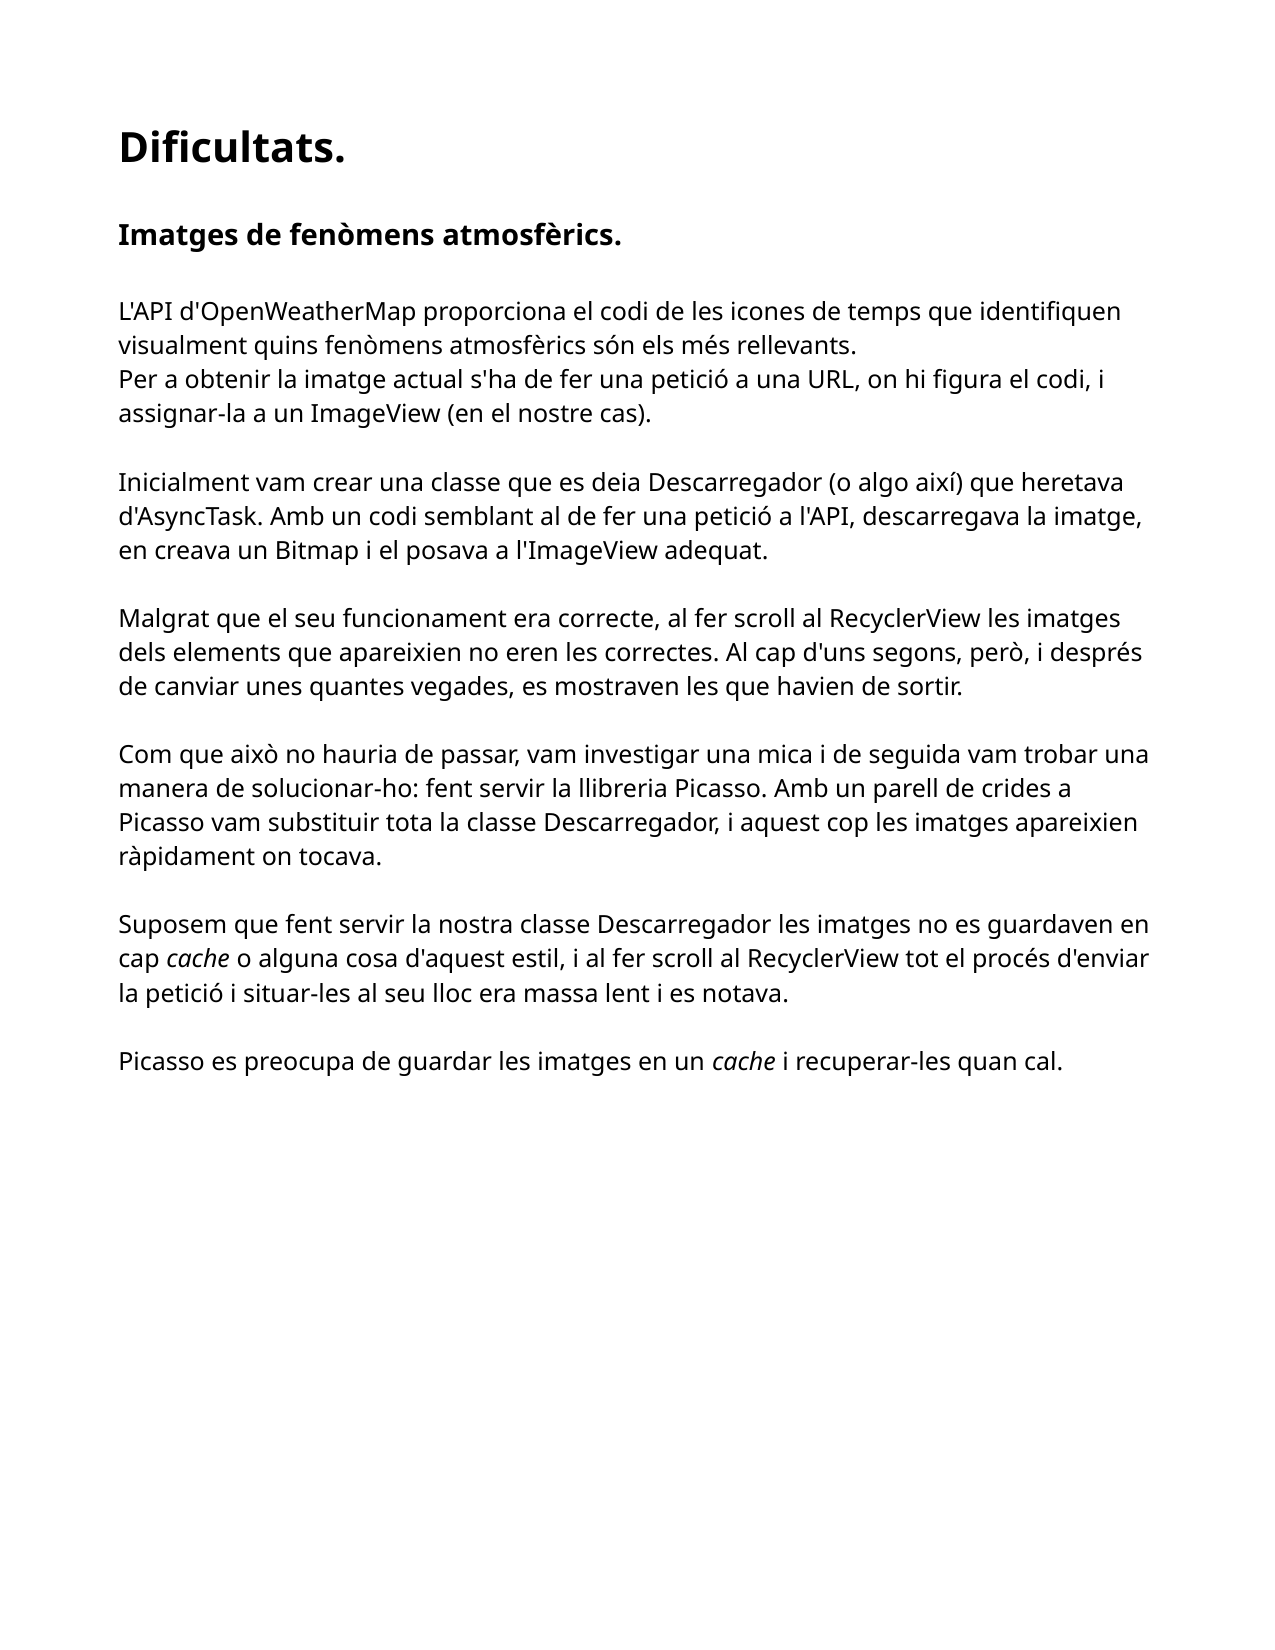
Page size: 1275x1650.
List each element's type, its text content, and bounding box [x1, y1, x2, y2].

text L'API d'OpenWeatherMap proporciona el codi de les icones de temps que identifiquen visualment quins fenòmens atmosfèrics són els més rellevants. [118, 294, 1157, 362]
text Per a obtenir la imatge actual s'ha de fer una petició a una URL, on hi figura el codi, i assignar-la a un ImageView (en el nostre cas). [118, 362, 1157, 430]
text Com que això no hauria de passar, vam investigar una mica i de seguida vam trobar una manera de solucionar-ho: fent servir la llibreria Picasso. Amb un parell de crides a Picasso vam substituir tota la classe Descarregador, i aquest cop les imatges apareixien ràpidament on tocava. [118, 737, 1157, 873]
text Inicialment vam crear una classe que es deia Descarregador (o algo així) que heretava d'AsyncTask. Amb un codi semblant al de fer una petició a l'API, descarregava la imatge, en creava un Bitmap i el posava a l'ImageView adequat. [118, 464, 1157, 566]
text Suposem que fent servir la nostra classe Descarregador les imatges no es guardaven en cap cache o alguna cosa d'aquest estil, i al fer scroll al RecyclerView tot el procés d'enviar la petició i situar-les al seu lloc era massa lent i es notava. [118, 907, 1157, 1009]
text Picasso es preocupa de guardar les imatges en un cache i recuperar-les quan cal. [118, 1043, 1157, 1077]
text Dificultats. [118, 118, 1157, 175]
text Imatges de fenòmens atmosfèrics. [118, 214, 1157, 254]
text Malgrat que el seu funcionament era correcte, al fer scroll al RecyclerView les imatges dels elements que apareixien no eren les correctes. Al cap d'uns segons, però, i després de canviar unes quantes vegades, es mostraven les que havien de sortir. [118, 601, 1157, 703]
